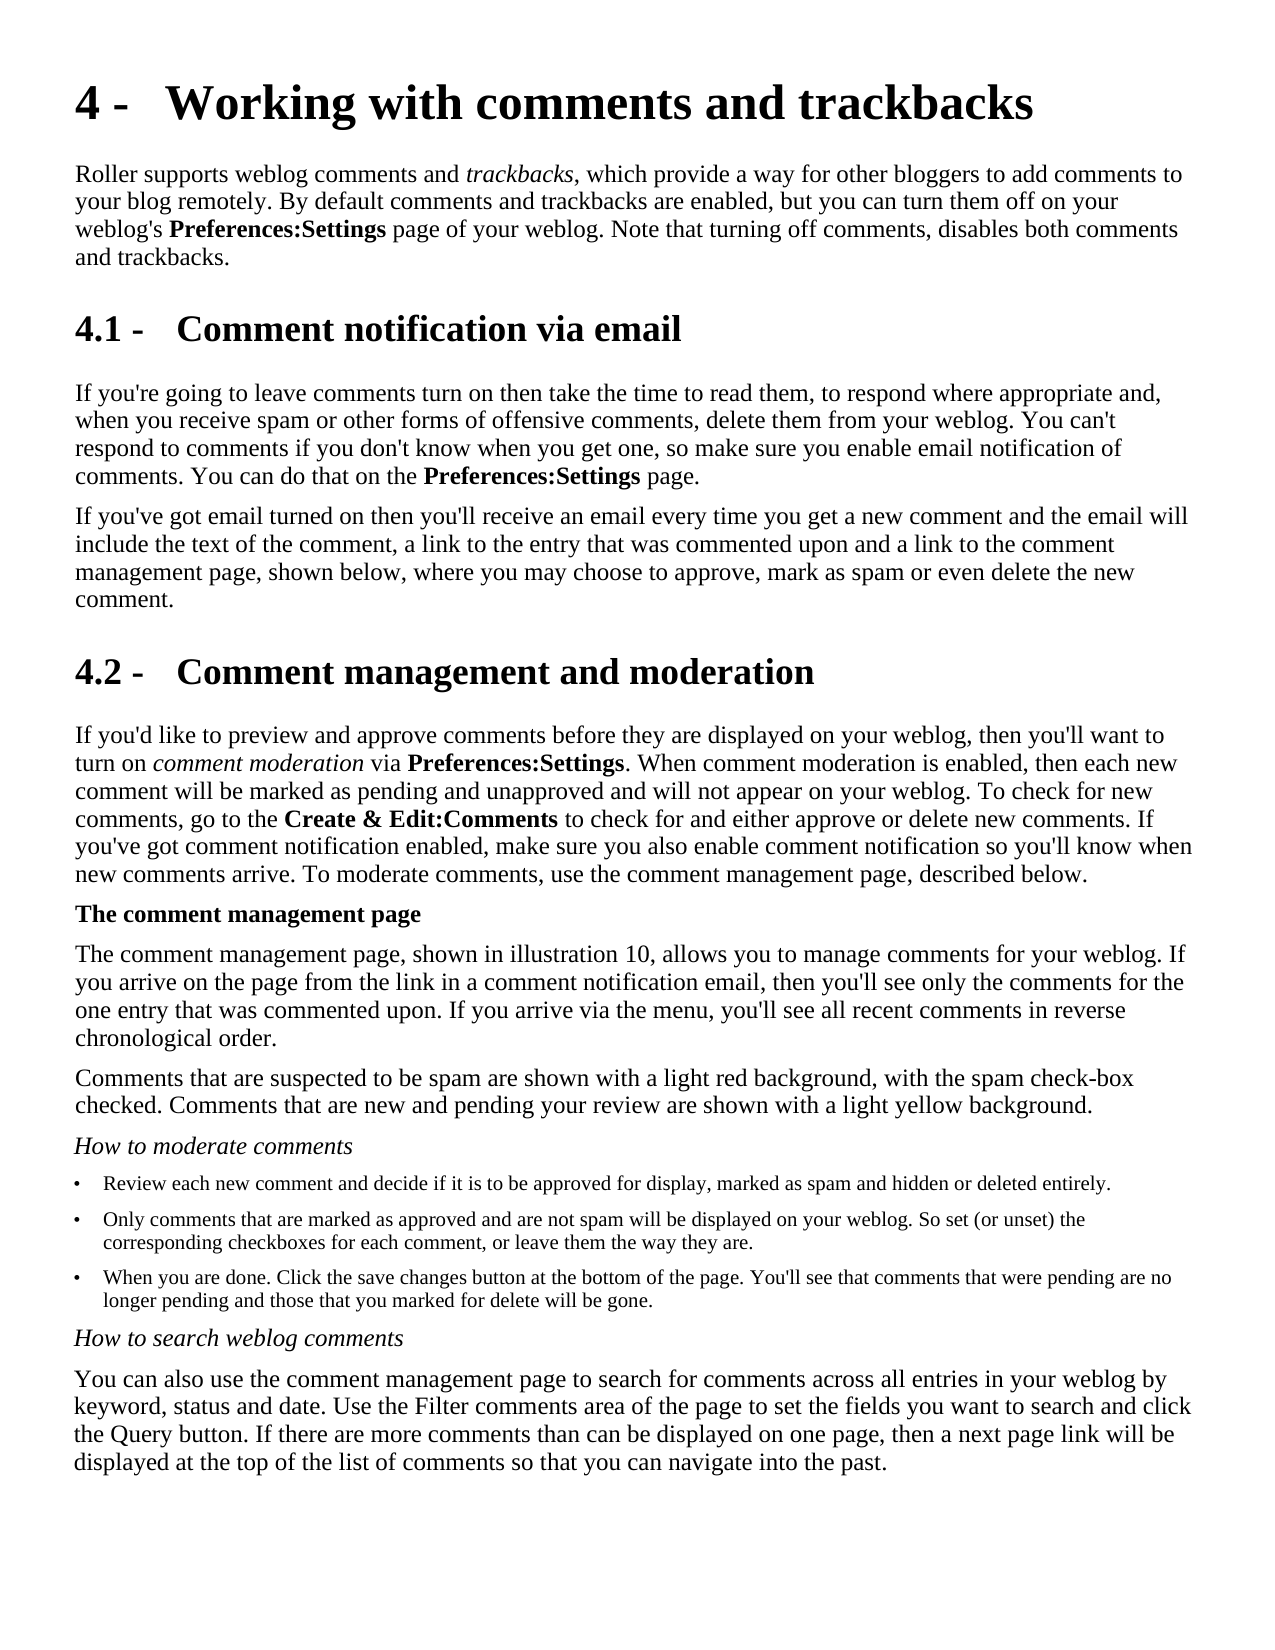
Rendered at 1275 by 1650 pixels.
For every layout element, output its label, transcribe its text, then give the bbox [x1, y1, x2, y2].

list Review each new comment and decide if it is to be approved for display, marked as spam and hidden or deleted entirely. [73, 1172, 1200, 1195]
text If you'd like to preview and approve comments before they are displayed on your weblog, then you'll want to turn on comment moderation via Preferences:Settings. When comment moderation is enabled, then each new comment will be marked as pending and unapproved and will not appear on your weblog. To check for new comments, go to the Create & Edit:Comments to check for and either approve or delete new comments. If you've got comment notification enabled, make sure you also enable comment notification so you'll know when new comments arrive. To moderate comments, use the comment management page, described below. [75, 722, 1200, 888]
subtitle Comment management and moderation [75, 651, 1200, 692]
text The comment management page [75, 900, 1200, 928]
text How to search weblog comments [73, 1324, 1200, 1352]
list Only comments that are marked as approved and are not spam will be displayed on your weblog. So set (or unset) the corresponding checkboxes for each comment, or leave them the way they are. [73, 1207, 1200, 1253]
list When you are done. Click the save changes button at the bottom of the page. You'll see that comments that were pending are no longer pending and those that you marked for delete will be gone. [73, 1266, 1200, 1312]
text You can also use the comment management page to search for comments across all entries in your weblog by keyword, status and date. Use the Filter comments area of the page to set the fields you want to search and click the Query button. If there are more comments than can be displayed on one page, then a next page link will be displayed at the top of the list of comments so that you can navigate into the past. [73, 1365, 1200, 1476]
text If you're going to leave comments turn on then take the time to read them, to respond where appropriate and, when you receive spam or other forms of offensive comments, delete them from your weblog. You can't respond to comments if you don't know when you get one, so make sure you enable email notification of comments. You can do that on the Preferences:Settings page. [75, 379, 1200, 490]
subtitle Working with comments and trackbacks [75, 75, 1200, 130]
text If you've got email turned on then you'll receive an email every time you get a new comment and the email will include the text of the comment, a link to the entry that was commented upon and a link to the comment management page, shown below, where you may choose to approve, mark as spam or even delete the new comment. [75, 502, 1200, 613]
text Comments that are suspected to be spam are shown with a light red background, with the spam check-box checked. Comments that are new and pending your review are shown with a light yellow background. [75, 1064, 1200, 1119]
text Roller supports weblog comments and trackbacks, which provide a way for other bloggers to add comments to your blog remotely. By default comments and trackbacks are enabled, but you can turn them off on your weblog's Preferences:Settings page of your weblog. Note that turning off comments, disables both comments and trackbacks. [75, 160, 1200, 271]
text The comment management page, shown in illustration 10, allows you to manage comments for your weblog. If you arrive on the page from the link in a comment notification email, then you'll see only the comments for the one entry that was commented upon. If you arrive via the menu, you'll see all recent comments in reverse chronological order. [75, 941, 1200, 1051]
subtitle Comment notification via email [75, 308, 1200, 349]
text How to moderate comments [73, 1132, 1200, 1159]
